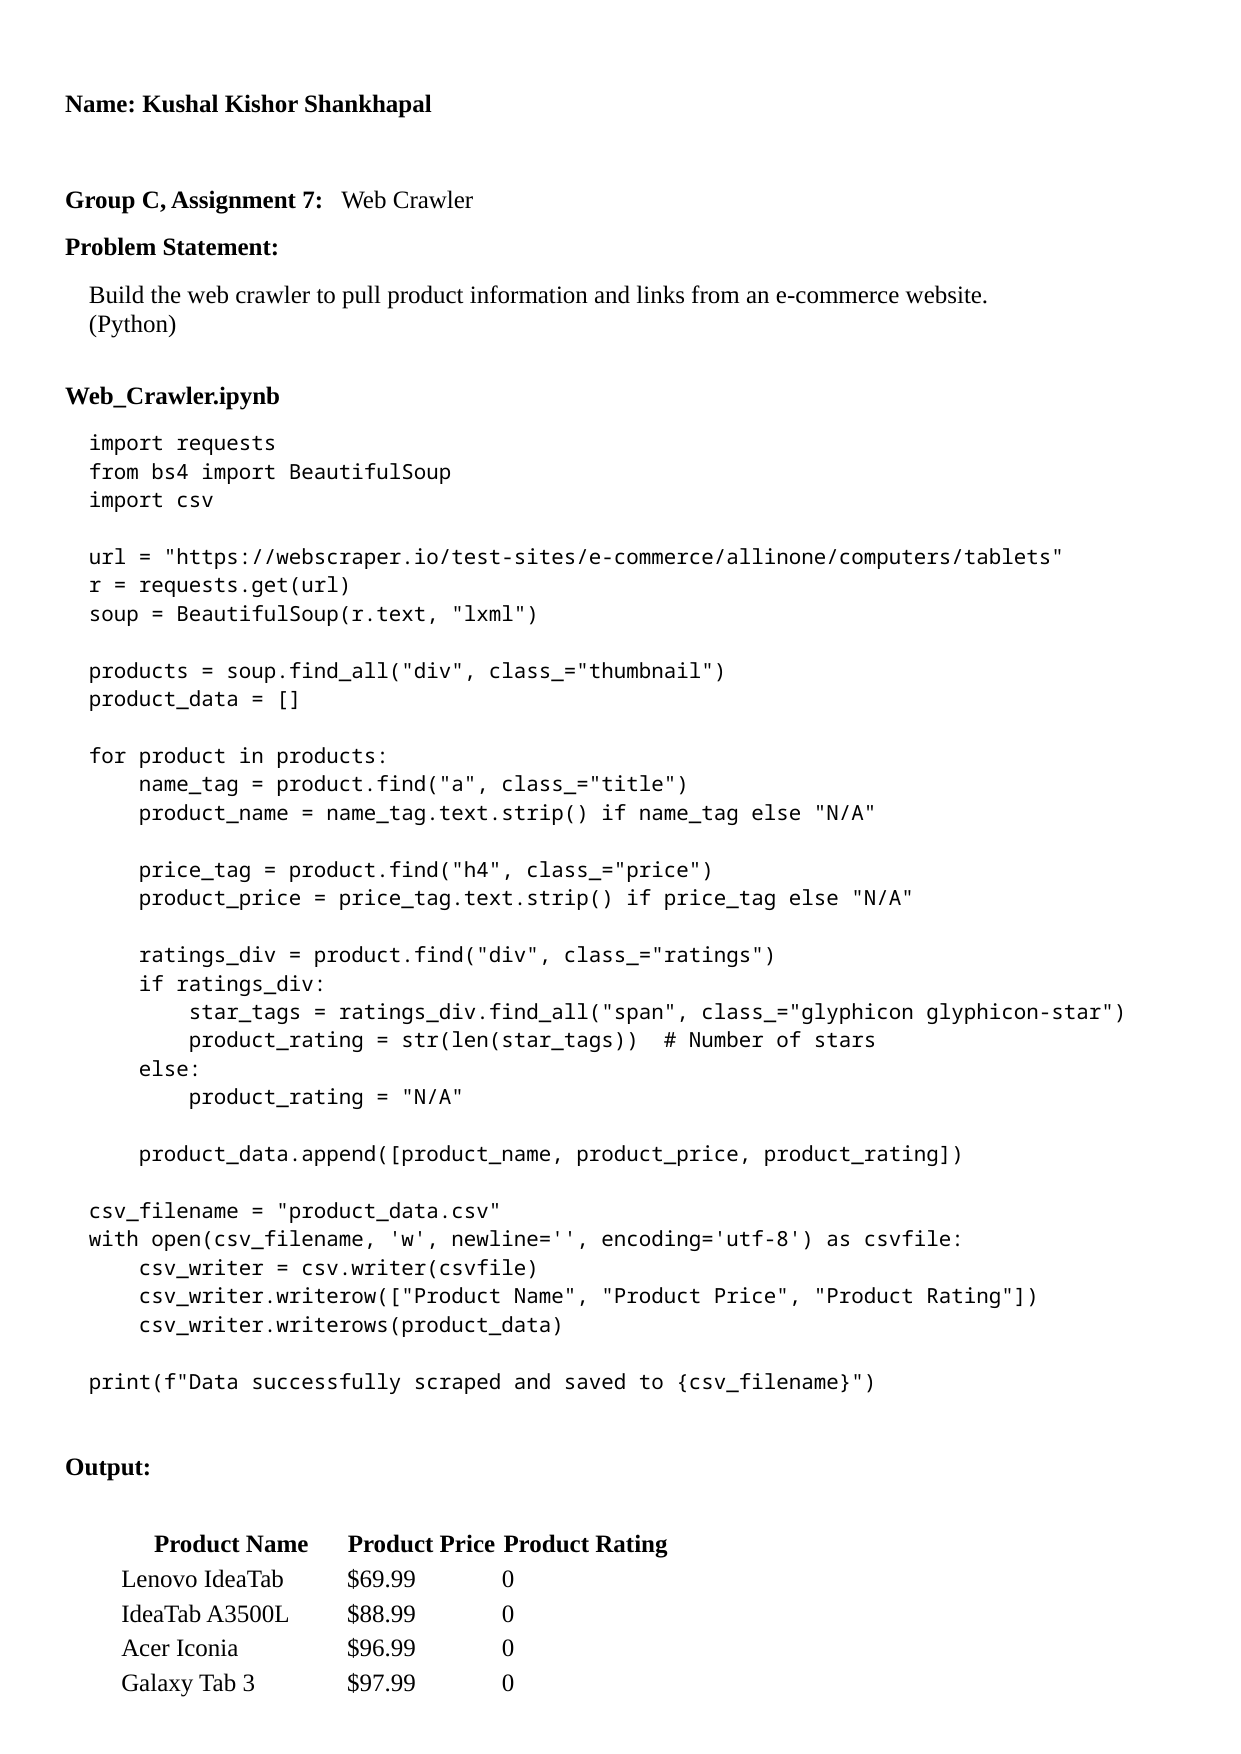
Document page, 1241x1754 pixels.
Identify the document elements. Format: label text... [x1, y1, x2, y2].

text from bs4 import BeautifulSoup [89, 457, 1181, 485]
text (Python) [89, 309, 1181, 337]
text url = "https://webscraper.io/test-sites/e-commerce/allinone/computers/tablets" [89, 542, 1181, 571]
text product_data.append([product_name, product_price, product_rating]) [89, 1139, 1181, 1168]
text product_price = price_tag.text.strip() if price_tag else "N/A" [89, 883, 1181, 912]
table_cell 0 [499, 1630, 672, 1665]
text Build the web crawler to pull product information and links from an e-commerce website. [89, 280, 1181, 309]
text product_name = name_tag.text.strip() if name_tag else "N/A" [89, 798, 1181, 826]
text Web_Crawler.ipynb [65, 381, 1181, 409]
text with open(csv_filename, 'w', newline='', encoding='utf-8') as csvfile: [89, 1224, 1181, 1253]
table_cell Lenovo IdeaTab [118, 1561, 344, 1596]
text import csv [89, 485, 1181, 514]
text products = soup.find_all("div", class_="thumbnail") [89, 656, 1181, 684]
text product_rating = str(len(star_tags)) # Number of stars [89, 1026, 1181, 1054]
text csv_writer = csv.writer(csvfile) [89, 1253, 1181, 1281]
table_cell 0 [499, 1561, 672, 1596]
text ratings_div = product.find("div", class_="ratings") [89, 940, 1181, 969]
text price_tag = product.find("h4", class_="price") [89, 855, 1181, 883]
table_header Product Price [344, 1527, 499, 1561]
text if ratings_div: [89, 969, 1181, 997]
table_header Product Rating [499, 1527, 672, 1561]
text else: [89, 1054, 1181, 1082]
text product_data = [] [89, 684, 1181, 713]
text soup = BeautifulSoup(r.text, "lxml") [89, 599, 1181, 627]
text Name: Kushal Kishor Shankhapal [65, 89, 1181, 118]
text csv_filename = "product_data.csv" [89, 1196, 1181, 1224]
table_cell Acer Iconia [118, 1630, 344, 1665]
text csv_writer.writerow(["Product Name", "Product Price", "Product Rating"]) [89, 1281, 1181, 1310]
table_cell Galaxy Tab 3 [118, 1665, 344, 1699]
table_cell 0 [499, 1665, 672, 1699]
text Group C, Assignment 7: Web Crawler [65, 185, 1181, 213]
text csv_writer.writerows(product_data) [89, 1310, 1181, 1338]
table_cell IdeaTab A3500L [118, 1596, 344, 1630]
text r = requests.get(url) [89, 571, 1181, 599]
text Output: [65, 1452, 1181, 1508]
table_cell $97.99 [344, 1665, 499, 1699]
text star_tags = ratings_div.find_all("span", class_="glyphicon glyphicon-star") [89, 997, 1181, 1026]
text import requests [89, 428, 1181, 457]
text Problem Statement: [65, 232, 1181, 261]
table_cell 0 [499, 1596, 672, 1630]
table_cell $96.99 [344, 1630, 499, 1665]
text product_rating = "N/A" [89, 1082, 1181, 1111]
text print(f"Data successfully scraped and saved to {csv_filename}") [89, 1367, 1181, 1395]
table_header Product Name [118, 1527, 344, 1561]
text name_tag = product.find("a", class_="title") [89, 769, 1181, 798]
table_cell $88.99 [344, 1596, 499, 1630]
table_cell $69.99 [344, 1561, 499, 1596]
text for product in products: [89, 741, 1181, 769]
